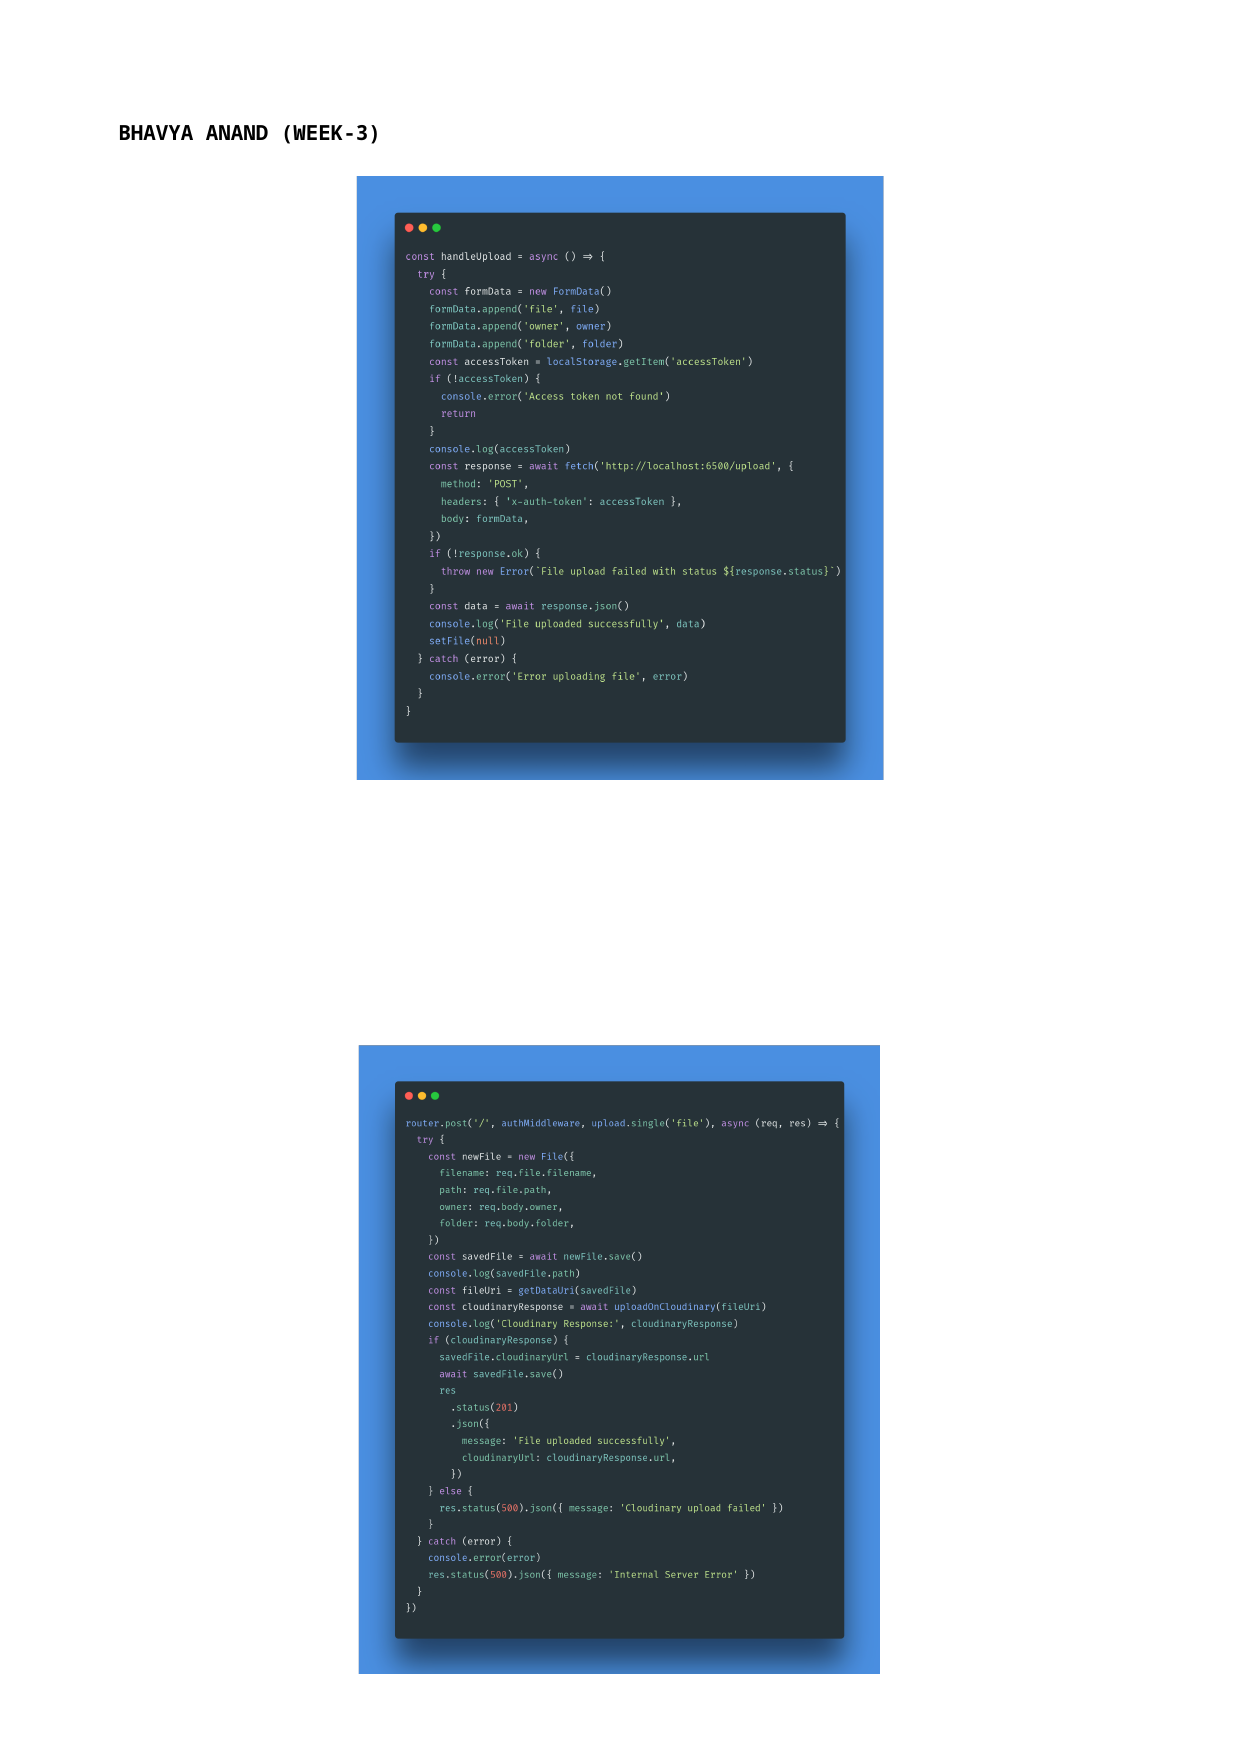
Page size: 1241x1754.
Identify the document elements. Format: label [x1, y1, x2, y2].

picture [358, 1045, 880, 1674]
picture [356, 176, 884, 780]
